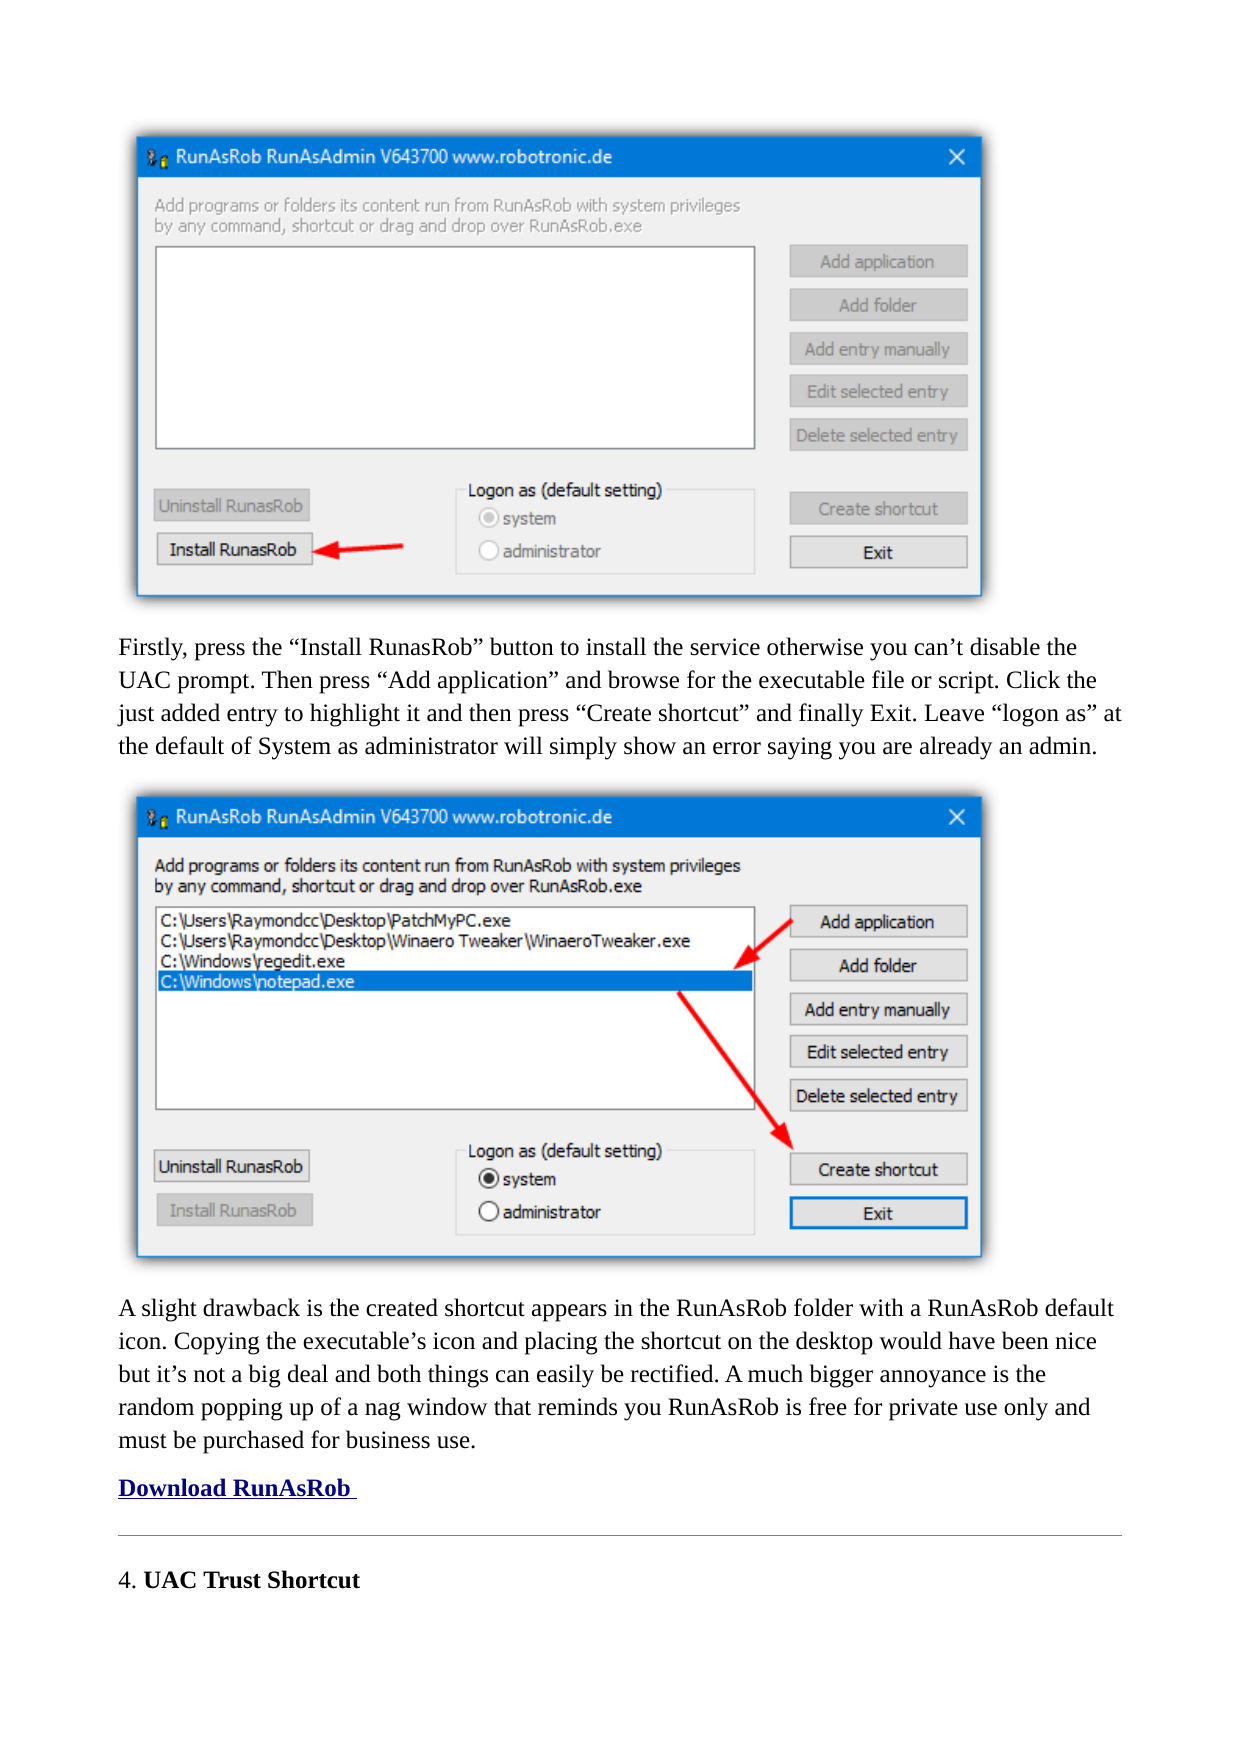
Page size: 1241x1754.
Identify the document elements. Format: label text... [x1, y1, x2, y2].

picture [118, 118, 1001, 614]
text Download RunAsRob [118, 1473, 1122, 1502]
text Firstly, press the “Install RunasRob” button to install the service otherwise you can’t disable the UAC prompt. Then press “Add application” and browse for the executable file or script. Click the just added entry to highlight it and then press “Create shortcut” and finally Exit. Leave “logon as” at the default of System as administrator will simply show an error saying you are already an admin. [118, 632, 1122, 760]
text 4. UAC Trust Shortcut [118, 1565, 1122, 1593]
picture [118, 778, 1001, 1275]
text A slight drawback is the created shortcut appears in the RunAsRob folder with a RunAsRob default icon. Copying the executable’s icon and placing the shortcut on the desktop would have been nice but it’s not a big deal and both things can easily be rectified. A much bigger annoyance is the random popping up of a nag window that reminds you RunAsRob is free for private use only and must be purchased for business use. [118, 1293, 1122, 1454]
